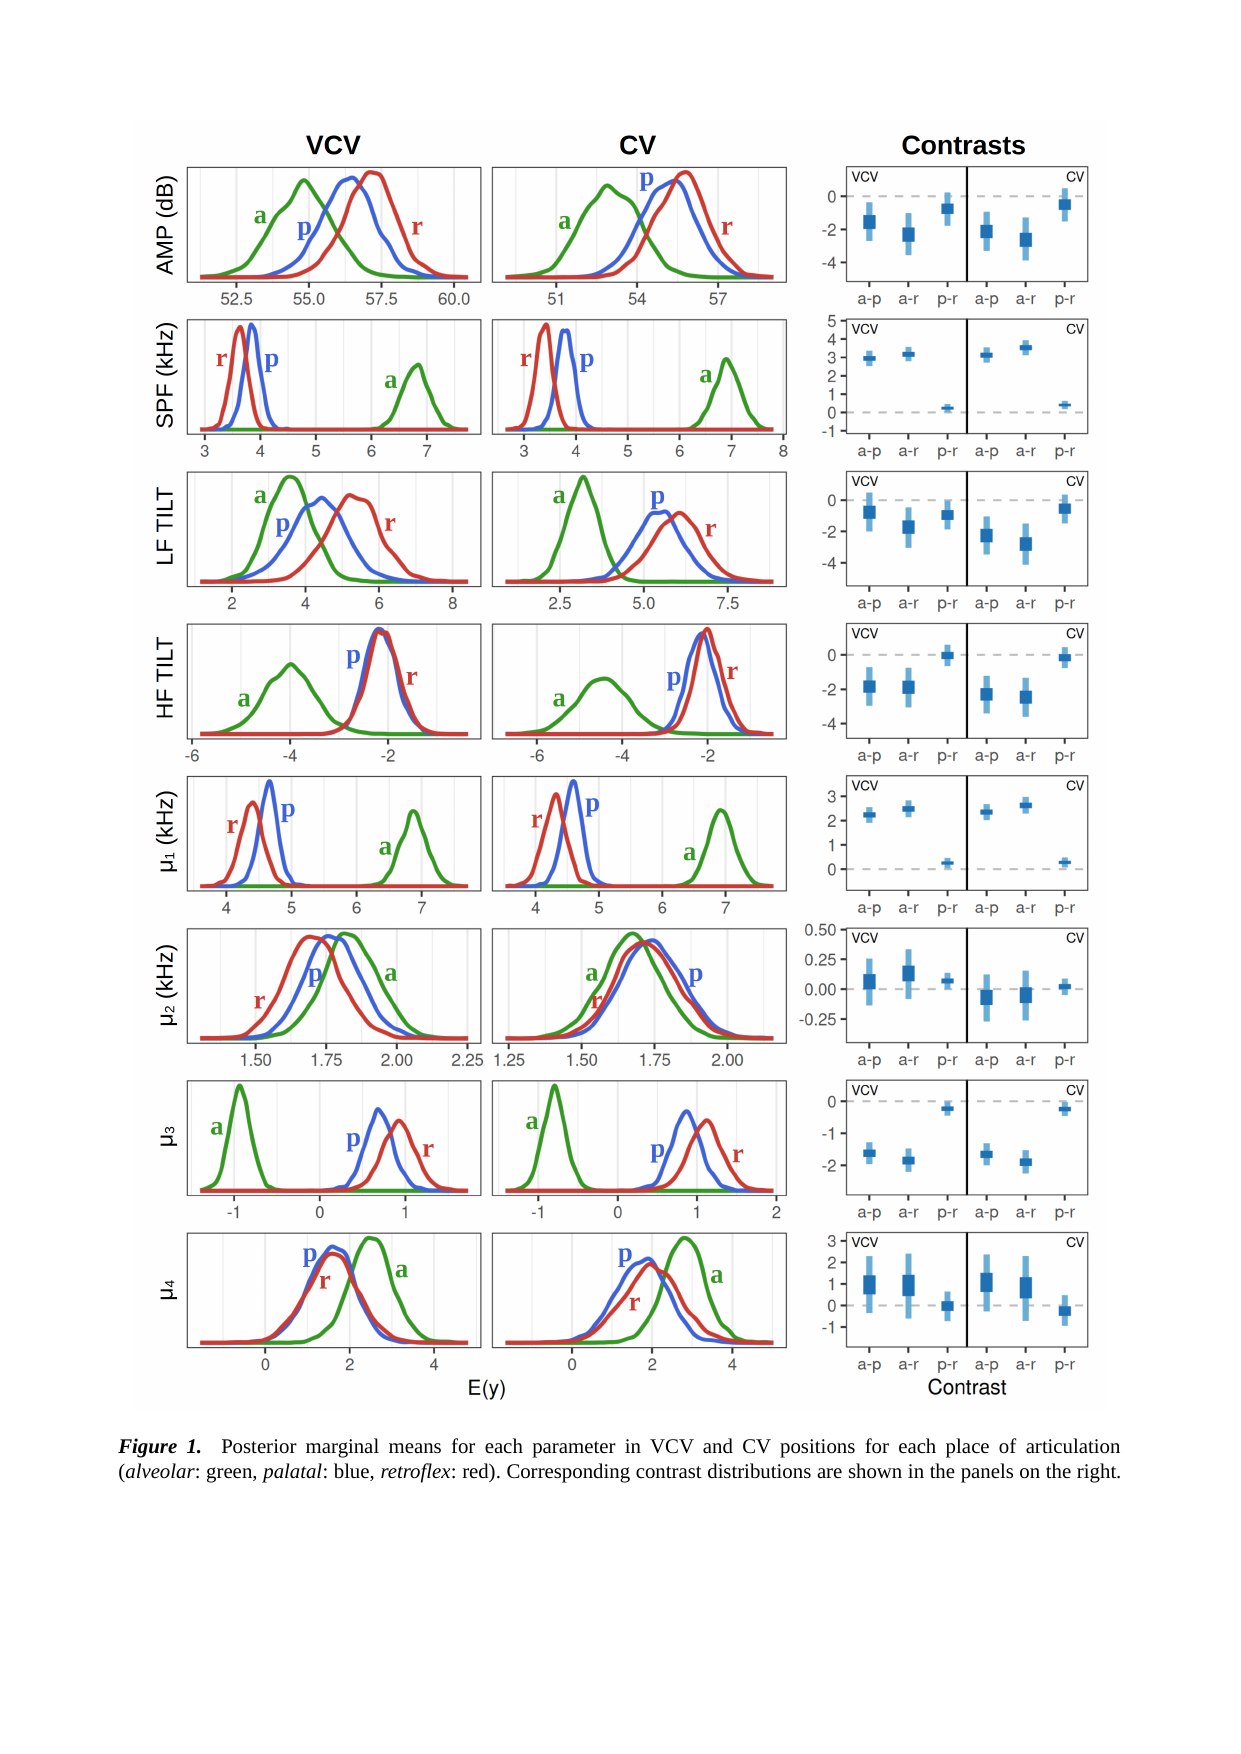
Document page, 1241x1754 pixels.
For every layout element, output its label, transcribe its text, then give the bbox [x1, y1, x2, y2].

text Figure 1. Posterior marginal means for each parameter in VCV and CV positions for each place of articulation (alveolar: green, palatal: blue, retroflex: red). Corresponding contrast distributions are shown in the panels on the right. [118, 118, 1122, 1531]
picture [135, 118, 1106, 1411]
